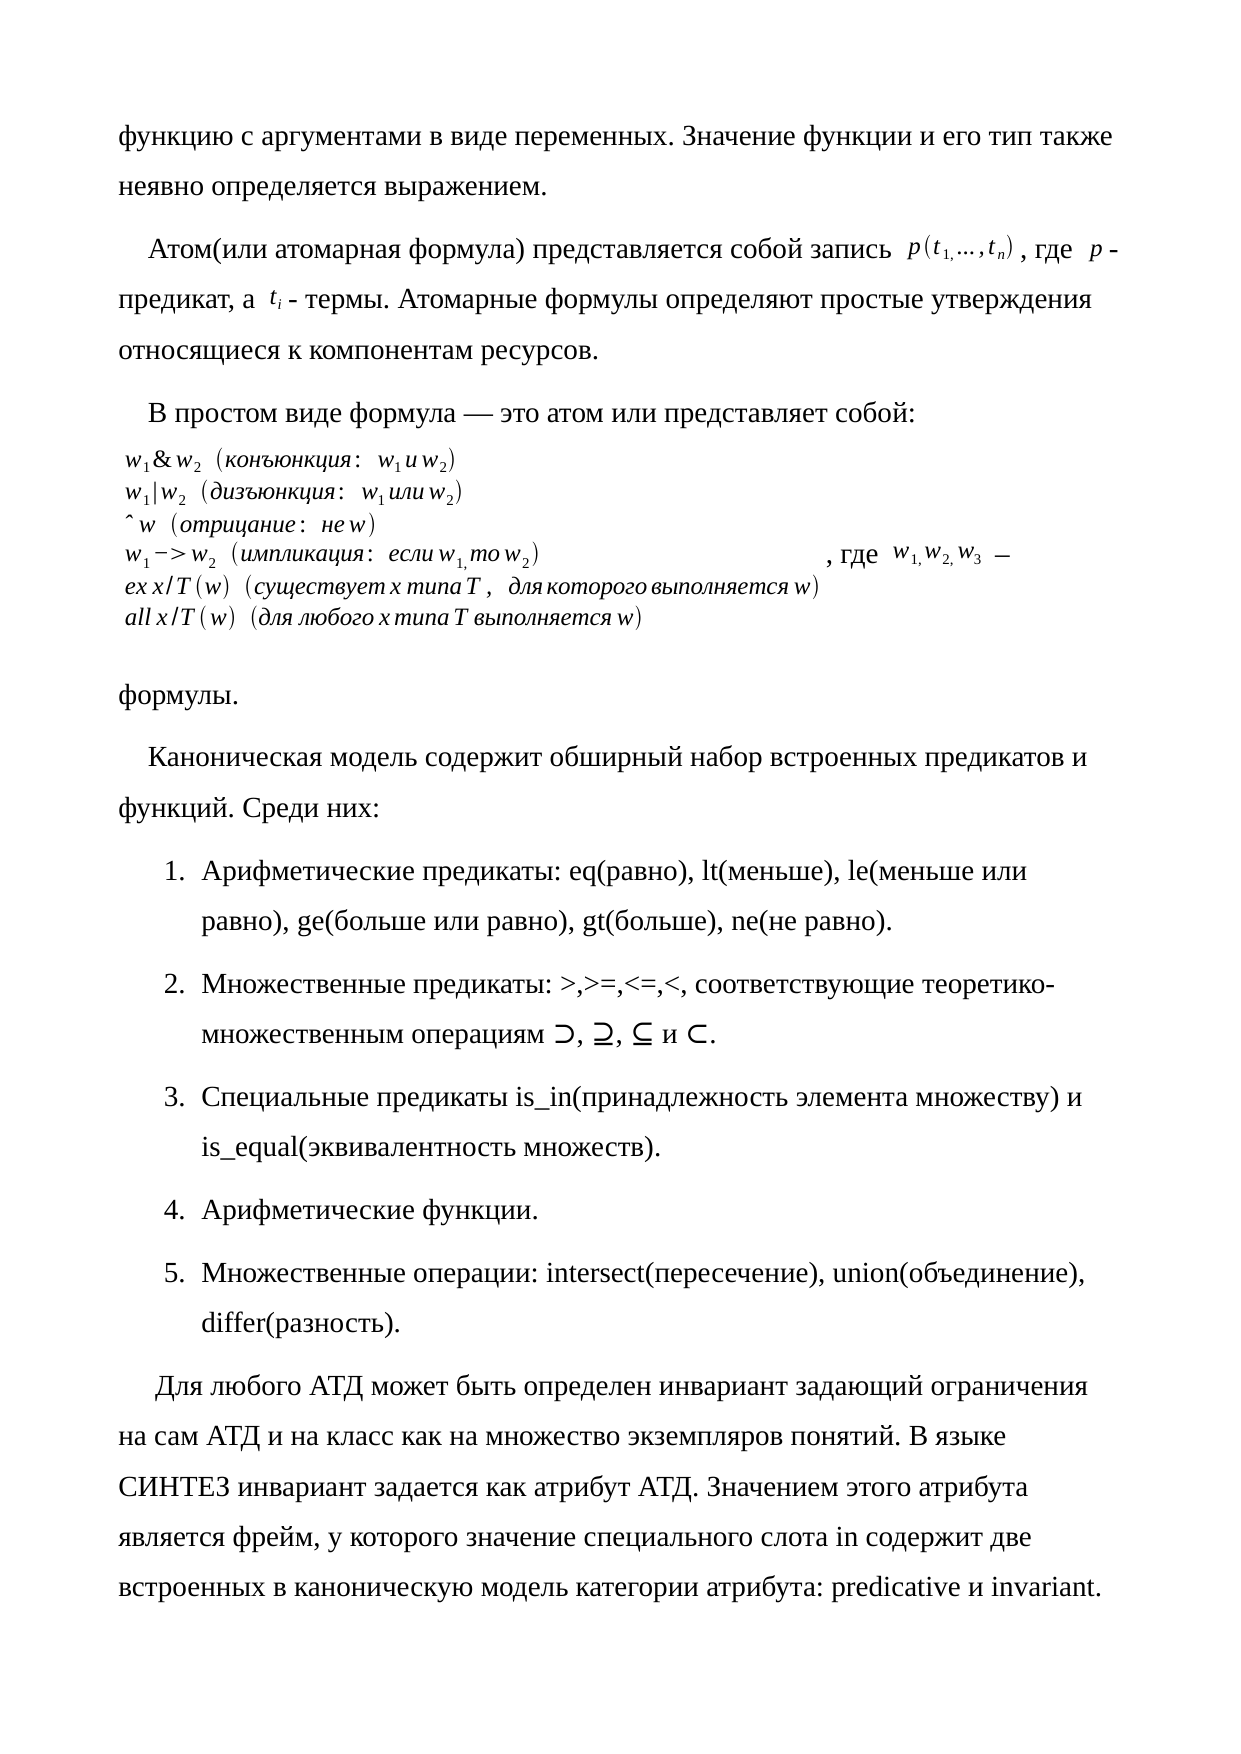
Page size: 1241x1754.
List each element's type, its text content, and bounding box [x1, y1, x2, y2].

text Атом(или атомарная формула) представляется собой запись , где - предикат, а - термы. Атомарные формулы определяют простые утверждения относящиеся к компонентам ресурсов. [118, 231, 1122, 365]
list Арифметические функции. [163, 1192, 1122, 1226]
list Множественные операции: intersect(пересечение), union(объединение), differ(разность). [163, 1255, 1122, 1339]
text В простом виде формула — это атом или представляет собой: , где – формулы. [118, 395, 1122, 710]
text функцию с аргументами в виде переменных. Значение функции и его тип также неявно определяется выражением. [118, 118, 1122, 202]
list Специальные предикаты is_in(принадлежность элемента множеству) и is_equal(эквивалентность множеств). [163, 1079, 1122, 1163]
text Для любого АТД может быть определен инвариант задающий ограничения на сам АТД и на класс как на множество экземпляров понятий. В языке СИНТЕЗ инвариант задается как атрибут АТД. Значением этого атрибута является фрейм, у которого значение специального слота in содержит две встроенных в каноническую модель категории атрибута: predicative и invariant. [118, 1368, 1122, 1603]
text Каноническая модель содержит обширный набор встроенных предикатов и функций. Среди них: [118, 739, 1122, 823]
list Арифметические предикаты: eq(равно), lt(меньше), le(меньше или равно), ge(больше или равно), gt(больше), ne(не равно). [163, 853, 1122, 937]
list Множественные предикаты: >,>=,<=,<, соответствующие теоретико-множественным операциям ⊃, ⊇, ⊆ и ⊂. [163, 966, 1122, 1050]
